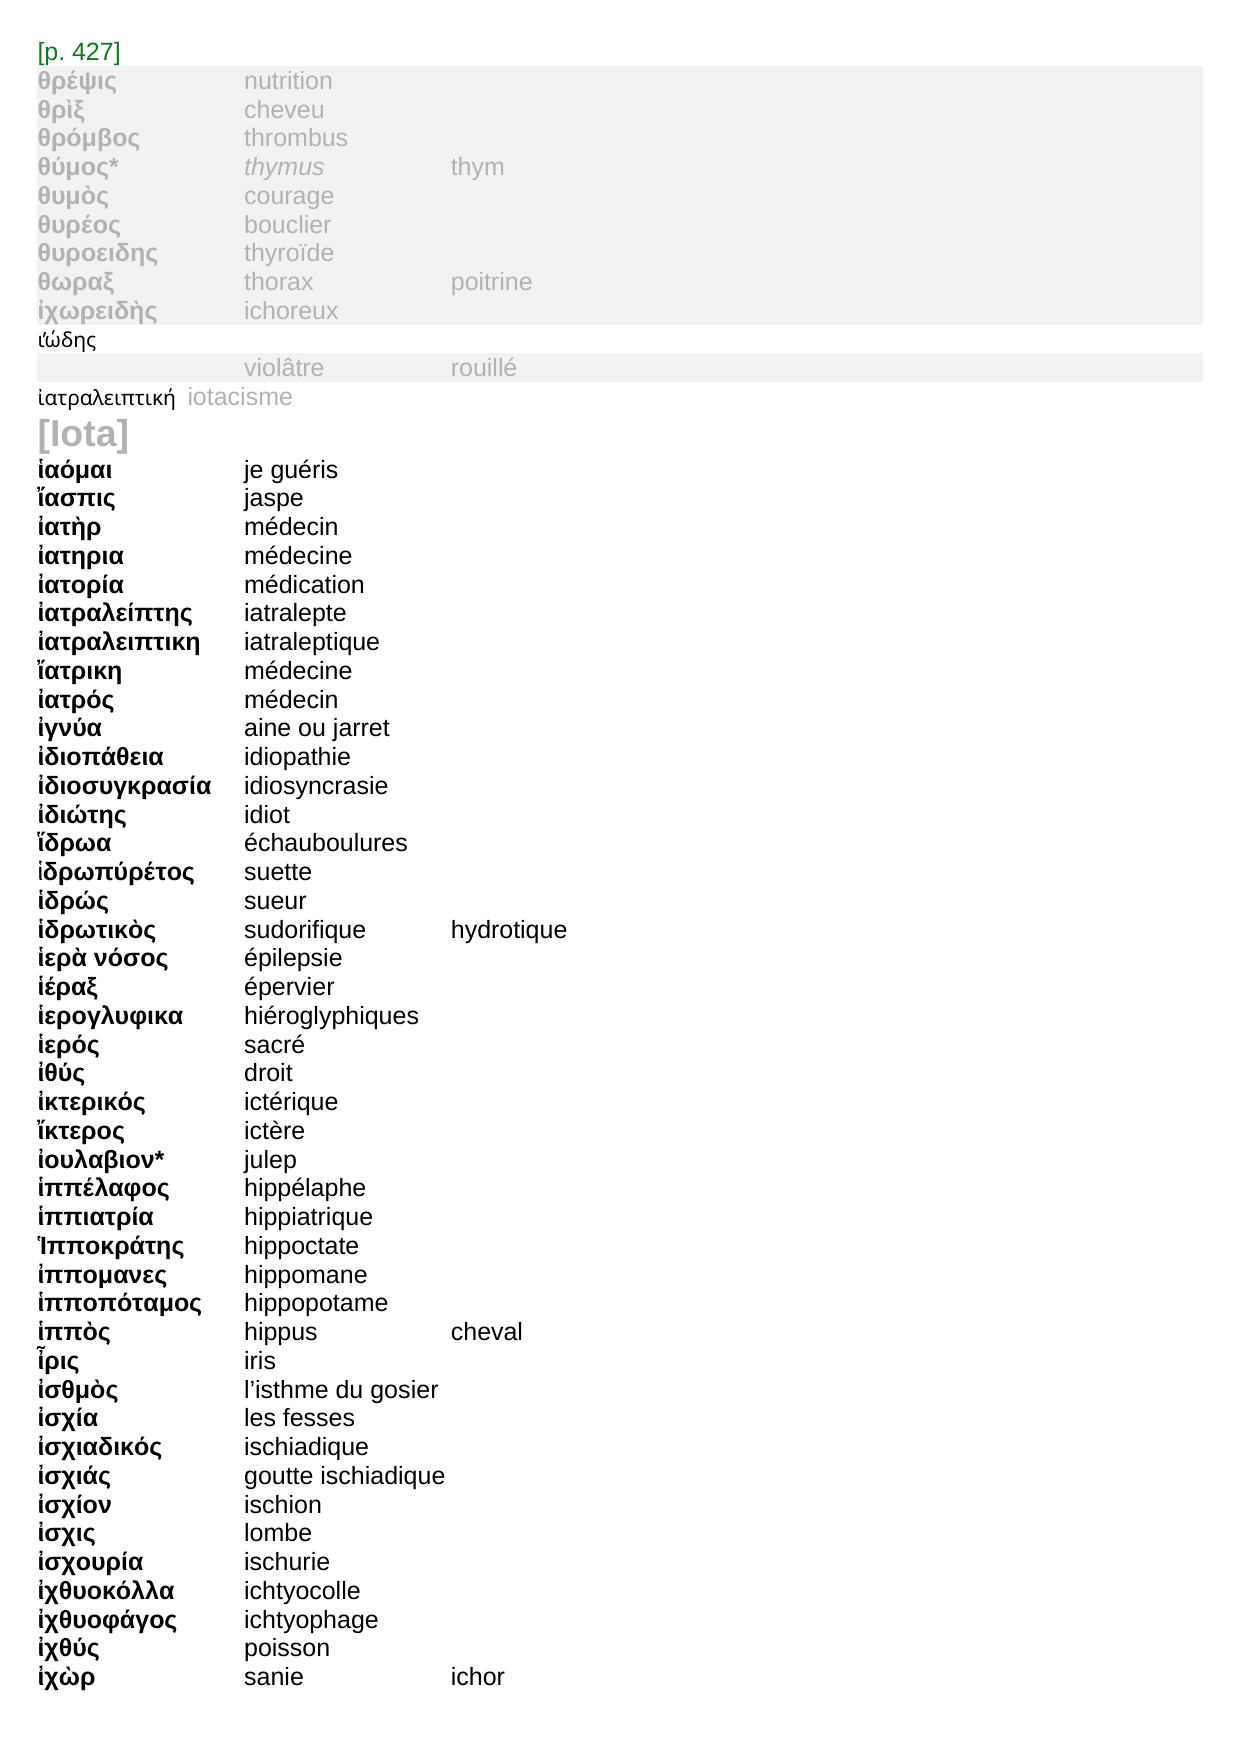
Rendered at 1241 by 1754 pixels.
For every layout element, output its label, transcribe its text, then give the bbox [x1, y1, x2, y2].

text ἴασπις jaspe [37, 483, 1203, 512]
text ἰσχιάς goutte ischiadique [37, 1461, 1203, 1489]
text ἰατραλείπτης iatralepte [37, 598, 1203, 627]
text ἰσχίον ischion [37, 1489, 1203, 1518]
text ἱδρώς sueur [37, 886, 1203, 914]
text θυρέος bouclier [37, 210, 1203, 238]
text θρόμβος thrombus [37, 123, 1203, 152]
text ἰγνύα aine ou jarret [37, 713, 1203, 742]
text ἱερός sacré [37, 1029, 1203, 1058]
text ἰχωρειδὴς ichoreux [37, 296, 1203, 325]
text ἰατορία médication [37, 569, 1203, 598]
text ἰππομανες hippomane [37, 1259, 1203, 1288]
text ἰώδης [37, 325, 1203, 353]
text ἰχὼρ sanie ichor [37, 1662, 1203, 1691]
text ἶρις iris [37, 1346, 1203, 1374]
text ἰατραλειπτικη iatraleptique [37, 627, 1203, 656]
text Ἱπποκράτης hippoctate [37, 1231, 1203, 1259]
text violâtre rouillé [37, 353, 1203, 382]
text ἱππέλαφος hippélaphe [37, 1173, 1203, 1202]
subtitle [Iota] [37, 411, 1203, 454]
text ἰατὴρ médecin [37, 512, 1203, 541]
text ἱερογλυφικα hiéroglyphiques [37, 1001, 1203, 1029]
text ἱερὰ νόσος épilepsie [37, 943, 1203, 972]
text θύμος* thymus thym [37, 152, 1203, 181]
text ἱπποπόταμος hippopotame [37, 1288, 1203, 1317]
text θρέψις nutrition [37, 66, 1203, 95]
text ἱππιατρία hippiatrique [37, 1202, 1203, 1231]
text ἰατηρια médecine [37, 541, 1203, 569]
text ἰσχις lombe [37, 1518, 1203, 1547]
text ἱδρωτικὸς sudorifique hydrotique [37, 914, 1203, 943]
text ἱππὸς hippus cheval [37, 1317, 1203, 1346]
text [p. 427] [37, 37, 1203, 66]
text θωραξ thorax poitrine [37, 267, 1203, 296]
text ἱέραξ épervier [37, 972, 1203, 1001]
text ἰσχιαδικός ischiadique [37, 1432, 1203, 1461]
text θρὶξ cheveu [37, 95, 1203, 123]
text ἴατρικη médecine [37, 656, 1203, 684]
text ἰδιοσυγκρασία idiosyncrasie [37, 771, 1203, 799]
text ἴκτερος ictère [37, 1116, 1203, 1144]
text ἰκτερικός ictérique [37, 1087, 1203, 1116]
text ἰσχουρία ischurie [37, 1547, 1203, 1576]
text ἵδρωα échauboulures [37, 828, 1203, 857]
text ἰσθμὸς l’isthme du gosier [37, 1374, 1203, 1403]
text ἰθύς droit [37, 1058, 1203, 1087]
text ἰχθυοφάγος ichtyophage [37, 1604, 1203, 1633]
text θυμὸς courage [37, 181, 1203, 210]
text ἱδρωπύρέτος suette [37, 857, 1203, 886]
text ἰχθυοκόλλα ichtyocolle [37, 1576, 1203, 1604]
text ἰατρός médecin [37, 684, 1203, 713]
text ἱαόμαι je guéris [37, 454, 1203, 483]
text ἰσχία les fesses [37, 1403, 1203, 1432]
text ἰουλαβιον* julep [37, 1144, 1203, 1173]
text ἰδιώτης idiot [37, 799, 1203, 828]
text ἰατραλειπτική iotacisme [37, 382, 1203, 411]
text θυροειδης thyroïde [37, 238, 1203, 267]
text ἰδιοπάθεια idiopathie [37, 742, 1203, 771]
text ἰχθύς poisson [37, 1633, 1203, 1662]
